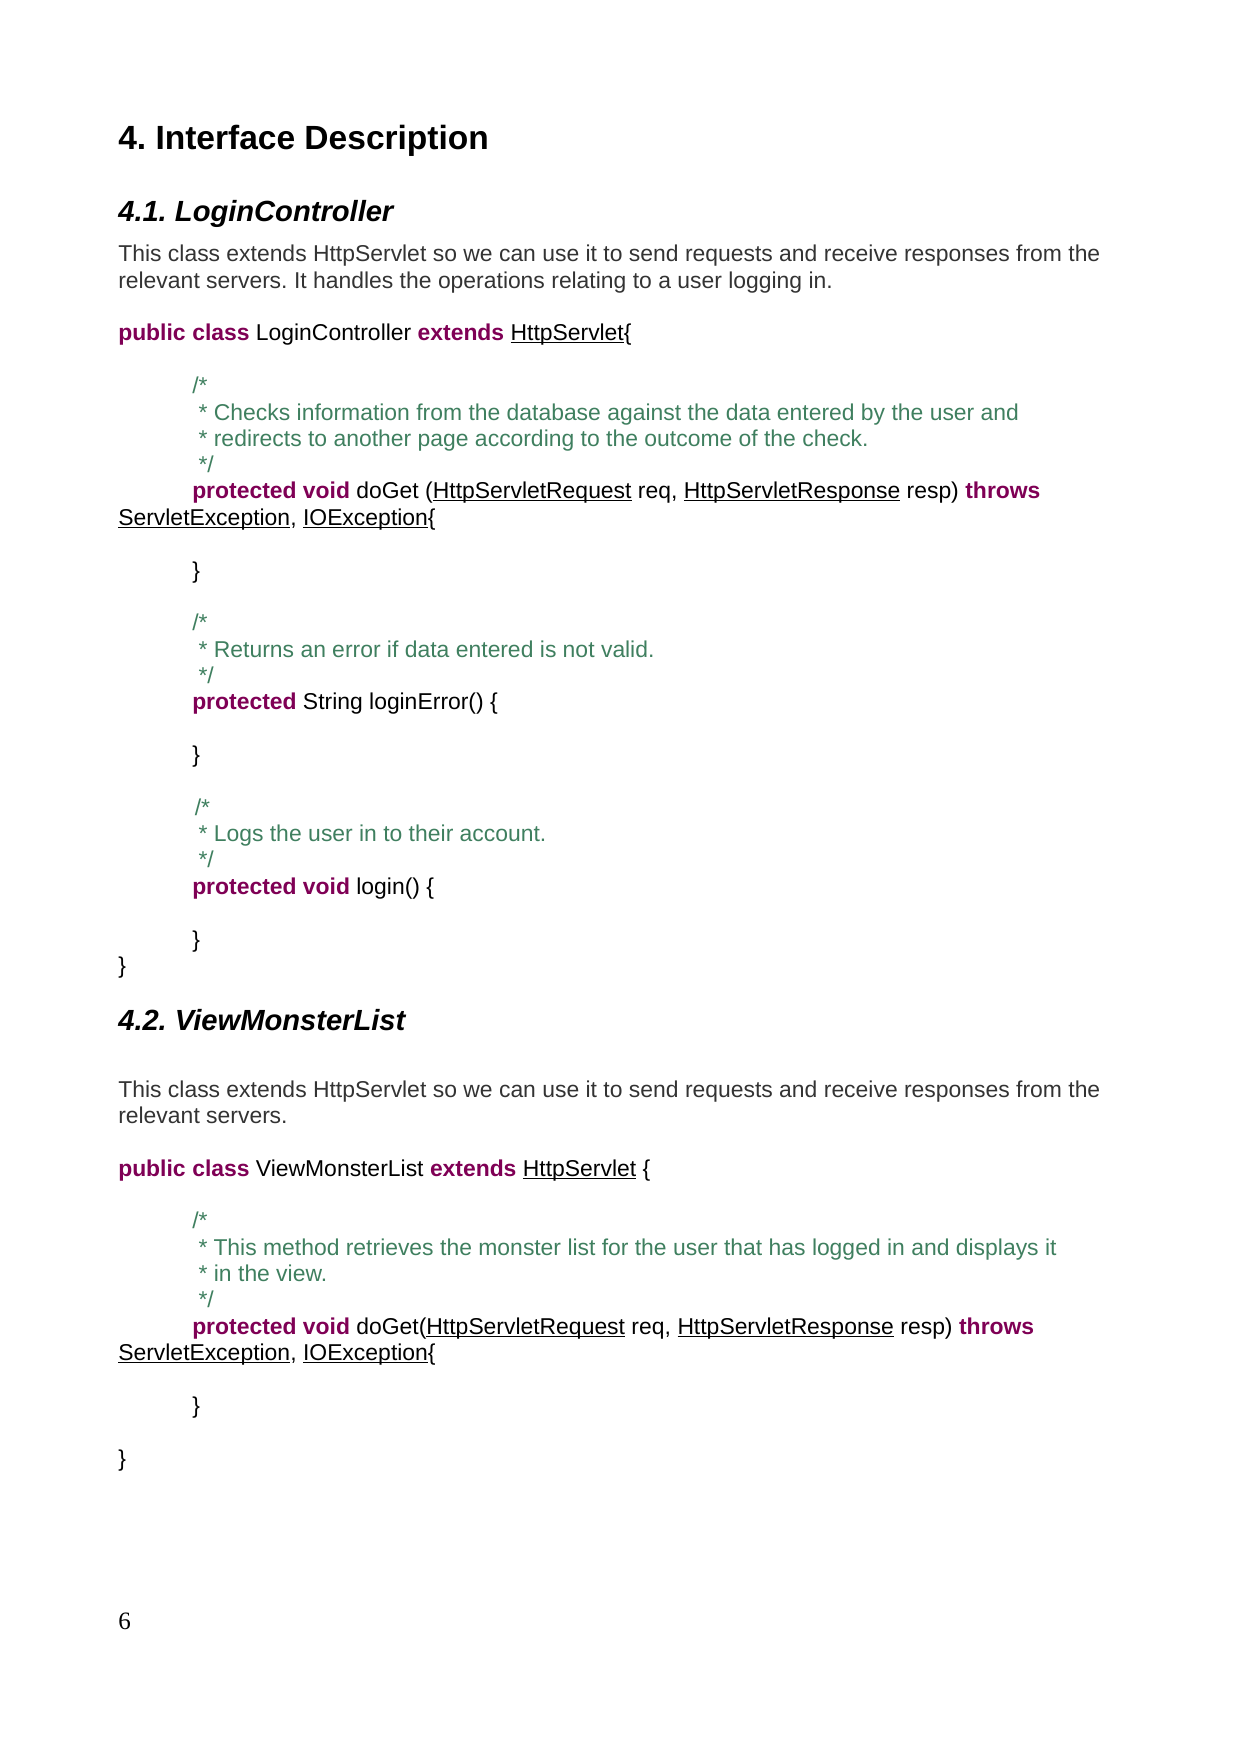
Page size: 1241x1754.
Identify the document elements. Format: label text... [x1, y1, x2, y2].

text protected void doGet (HttpServletRequest req, HttpServletResponse resp) throws ServletException, IOException{ [118, 477, 1122, 530]
text public class LoginController extends HttpServlet{ [118, 319, 1122, 346]
text * Checks information from the database against the data entered by the user and [118, 398, 1122, 425]
text * This method retrieves the monster list for the user that has logged in and displays it [118, 1234, 1122, 1260]
text protected void login() { [118, 873, 1122, 899]
text } [118, 952, 1122, 978]
text This class extends HttpServlet so we can use it to send requests and receive responses from the relevant servers. It handles the operations relating to a user logging in. [118, 240, 1122, 293]
text protected void doGet(HttpServletRequest req, HttpServletResponse resp) throws ServletException, IOException{ [118, 1313, 1122, 1366]
subtitle 4. Interface Description [118, 118, 1122, 157]
text * redirects to another page according to the outcome of the check. [118, 425, 1122, 451]
text } [118, 741, 1122, 767]
text /* [118, 1207, 1122, 1234]
subtitle 4.1. LoginController [118, 194, 1122, 228]
text public class ViewMonsterList extends HttpServlet { [118, 1155, 1122, 1181]
text /* [118, 372, 1122, 398]
text /* [118, 609, 1122, 636]
text * Returns an error if data entered is not valid. [118, 636, 1122, 662]
text */ [118, 451, 1122, 477]
text * Logs the user in to their account. [118, 820, 1122, 846]
text } [118, 557, 1122, 583]
text */ [118, 662, 1122, 688]
text */ [118, 1286, 1122, 1313]
text This class extends HttpServlet so we can use it to send requests and receive responses from the relevant servers. [118, 1076, 1122, 1128]
text } [118, 926, 1122, 952]
text } [118, 1444, 1122, 1471]
text protected String loginError() { [118, 688, 1122, 715]
text */ [118, 846, 1122, 873]
subtitle 4.2. ViewMonsterList [118, 1003, 1122, 1037]
text } [118, 1392, 1122, 1418]
text /* [118, 794, 1122, 820]
text * in the view. [118, 1260, 1122, 1286]
